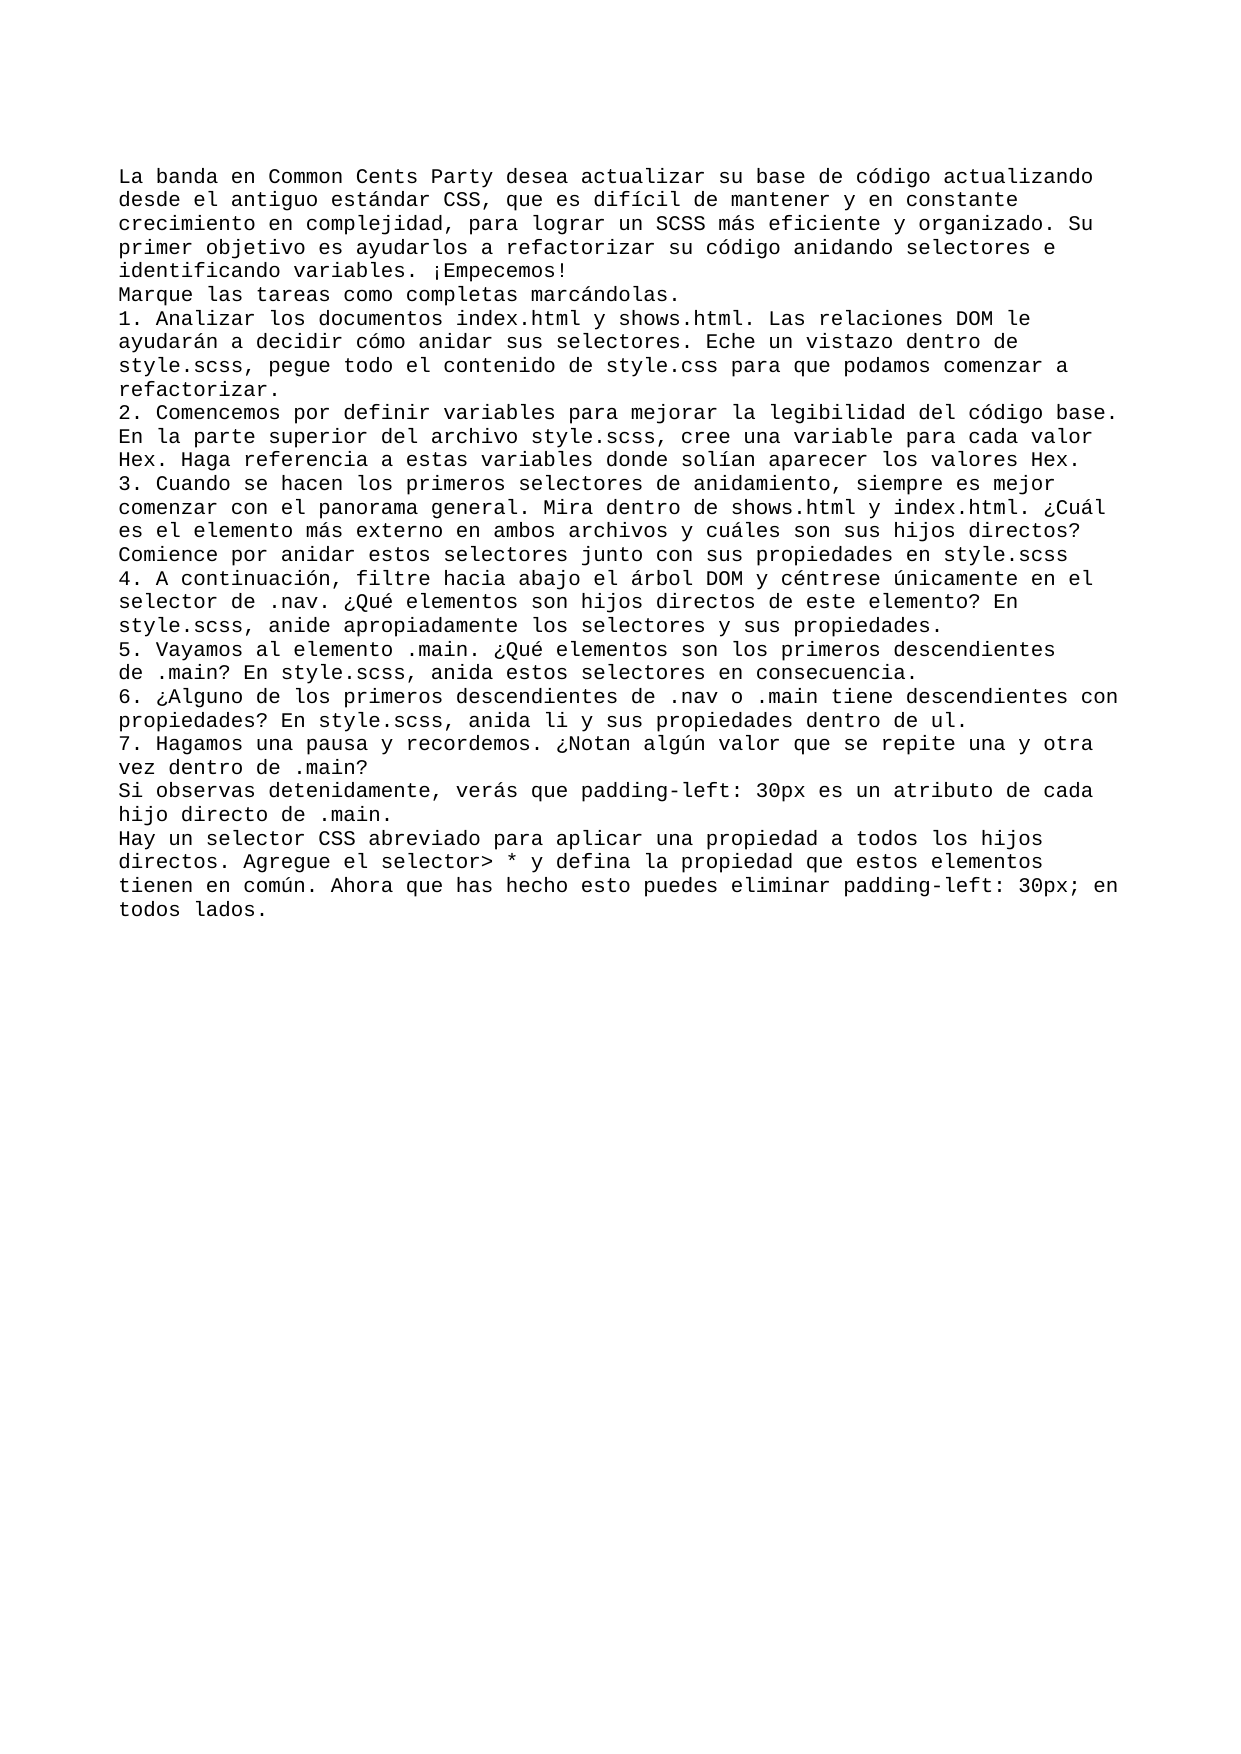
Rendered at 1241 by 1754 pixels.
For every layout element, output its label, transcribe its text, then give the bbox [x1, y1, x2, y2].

text La banda en Common Cents Party desea actualizar su base de código actualizando desde el antiguo estándar CSS, que es difícil de mantener y en constante crecimiento en complejidad, para lograr un SCSS más eficiente y organizado. Su primer objetivo es ayudarlos a refactorizar su código anidando selectores e identificando variables. ¡Empecemos! [118, 166, 1122, 284]
text 2. Comencemos por definir variables para mejorar la legibilidad del código base. En la parte superior del archivo style.scss, cree una variable para cada valor Hex. Haga referencia a estas variables donde solían aparecer los valores Hex. [118, 402, 1122, 473]
text 7. Hagamos una pausa y recordemos. ¿Notan algún valor que se repite una y otra vez dentro de .main? [118, 733, 1122, 781]
text 3. Cuando se hacen los primeros selectores de anidamiento, siempre es mejor comenzar con el panorama general. Mira dentro de shows.html y index.html. ¿Cuál es el elemento más externo en ambos archivos y cuáles son sus hijos directos? Comience por anidar estos selectores junto con sus propiedades en style.scss [118, 473, 1122, 568]
text 6. ¿Alguno de los primeros descendientes de .nav o .main tiene descendientes con propiedades? En style.scss, anida li y sus propiedades dentro de ul. [118, 686, 1122, 733]
text Marque las tareas como completas marcándolas. [118, 284, 1122, 308]
text Si observas detenidamente, verás que padding-left: 30px es un atributo de cada hijo directo de .main. [118, 781, 1122, 828]
text Hay un selector CSS abreviado para aplicar una propiedad a todos los hijos directos. Agregue el selector> * y defina la propiedad que estos elementos tienen en común. Ahora que has hecho esto puedes eliminar padding-left: 30px; en todos lados. [118, 828, 1122, 922]
text 1. Analizar los documentos index.html y shows.html. Las relaciones DOM le ayudarán a decidir cómo anidar sus selectores. Eche un vistazo dentro de style.scss, pegue todo el contenido de style.css para que podamos comenzar a refactorizar. [118, 308, 1122, 402]
text 5. Vayamos al elemento .main. ¿Qué elementos son los primeros descendientes de .main? En style.scss, anida estos selectores en consecuencia. [118, 639, 1122, 686]
text 4. A continuación, filtre hacia abajo el árbol DOM y céntrese únicamente en el selector de .nav. ¿Qué elementos son hijos directos de este elemento? En style.scss, anide apropiadamente los selectores y sus propiedades. [118, 568, 1122, 639]
